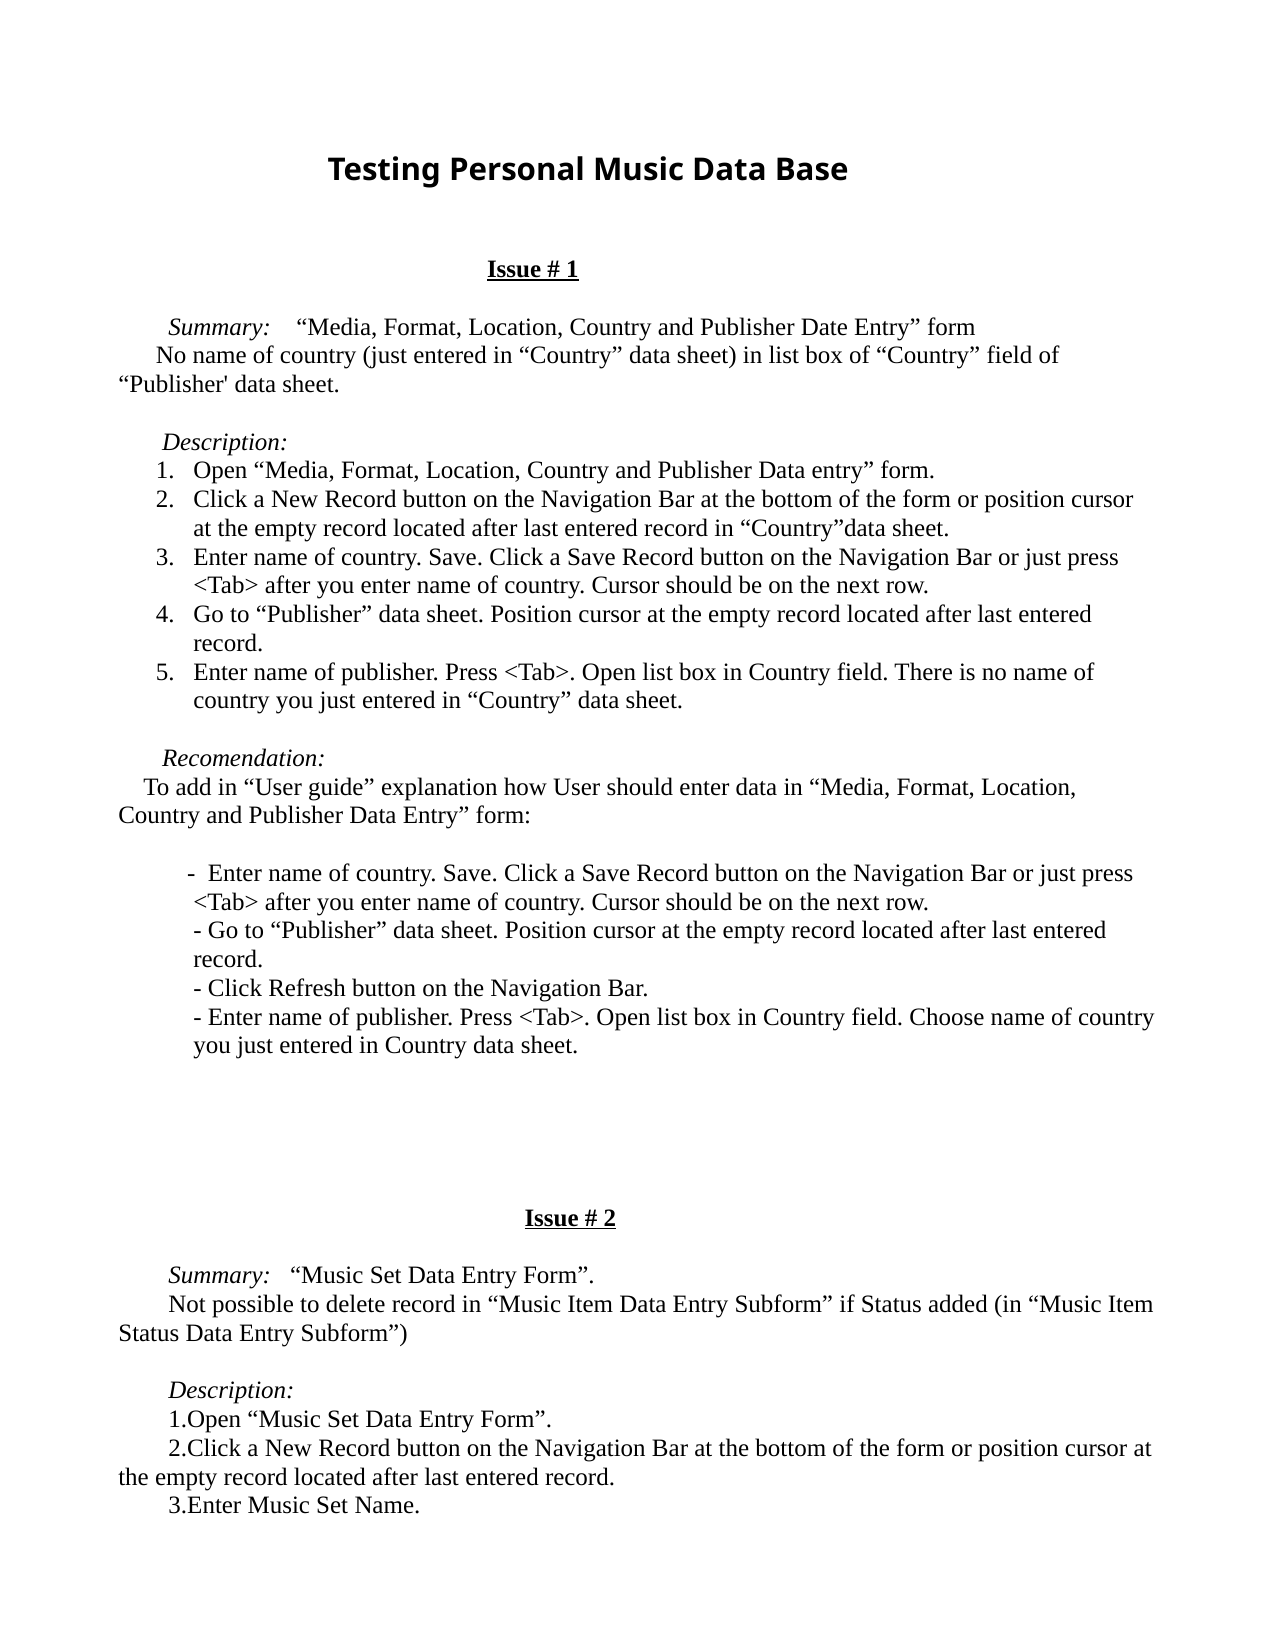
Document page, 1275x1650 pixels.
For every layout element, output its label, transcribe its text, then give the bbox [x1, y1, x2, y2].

text Description: [118, 1375, 1157, 1404]
text Description: [118, 427, 1157, 455]
list Click a New Record button on the Navigation Bar at the bottom of the form or position cursor at the empty record located after last entered record in “Country”data sheet. [156, 484, 1157, 542]
text No name of country (just entered in “Country” data sheet) in list box of “Country” field of “Publisher' data sheet. [118, 340, 1157, 398]
text Recomendation: [118, 743, 1157, 772]
text Not possible to delete record in “Music Item Data Entry Subform” if Status added (in “Music Item Status Data Entry Subform”) [118, 1289, 1157, 1347]
text Testing Personal Music Data Base [118, 147, 1157, 189]
text 1.Open “Music Set Data Entry Form”. [118, 1404, 1157, 1433]
list Enter name of publisher. Press <Tab>. Open list box in Country field. There is no name of [156, 657, 1157, 685]
list <Tab> after you enter name of country. Cursor should be on the next row. [156, 887, 1157, 915]
list - Click Refresh button on the Navigation Bar. [156, 973, 1157, 1002]
list Open “Media, Format, Location, Country and Publisher Data entry” form. [156, 455, 1157, 484]
text 3.Enter Music Set Name. [118, 1490, 1157, 1519]
list country you just entered in “Country” data sheet. [156, 685, 1157, 714]
list - Go to “Publisher” data sheet. Position cursor at the empty record located after last entered record. [156, 915, 1157, 973]
text Issue # 2 [118, 1203, 1157, 1232]
list Go to “Publisher” data sheet. Position cursor at the empty record located after last entered record. [156, 599, 1157, 657]
list - Enter name of publisher. Press <Tab>. Open list box in Country field. Choose name of country you just entered in Country data sheet. [156, 1002, 1157, 1059]
text Summary: “Media, Format, Location, Country and Publisher Date Entry” form [118, 312, 1157, 340]
text Issue # 1 [118, 254, 1157, 283]
text Country and Publisher Data Entry” form: [118, 800, 1157, 829]
list Enter name of country. Save. Click a Save Record button on the Navigation Bar or just press [156, 542, 1157, 570]
text To add in “User guide” explanation how User should enter data in “Media, Format, Location, [118, 772, 1157, 800]
text 2.Click a New Record button on the Navigation Bar at the bottom of the form or position cursor at the empty record located after last entered record. [118, 1433, 1157, 1490]
text - Enter name of country. Save. Click a Save Record button on the Navigation Bar or just press [118, 858, 1157, 887]
list <Tab> after you enter name of country. Cursor should be on the next row. [156, 570, 1157, 599]
text Summary: “Music Set Data Entry Form”. [118, 1260, 1157, 1289]
